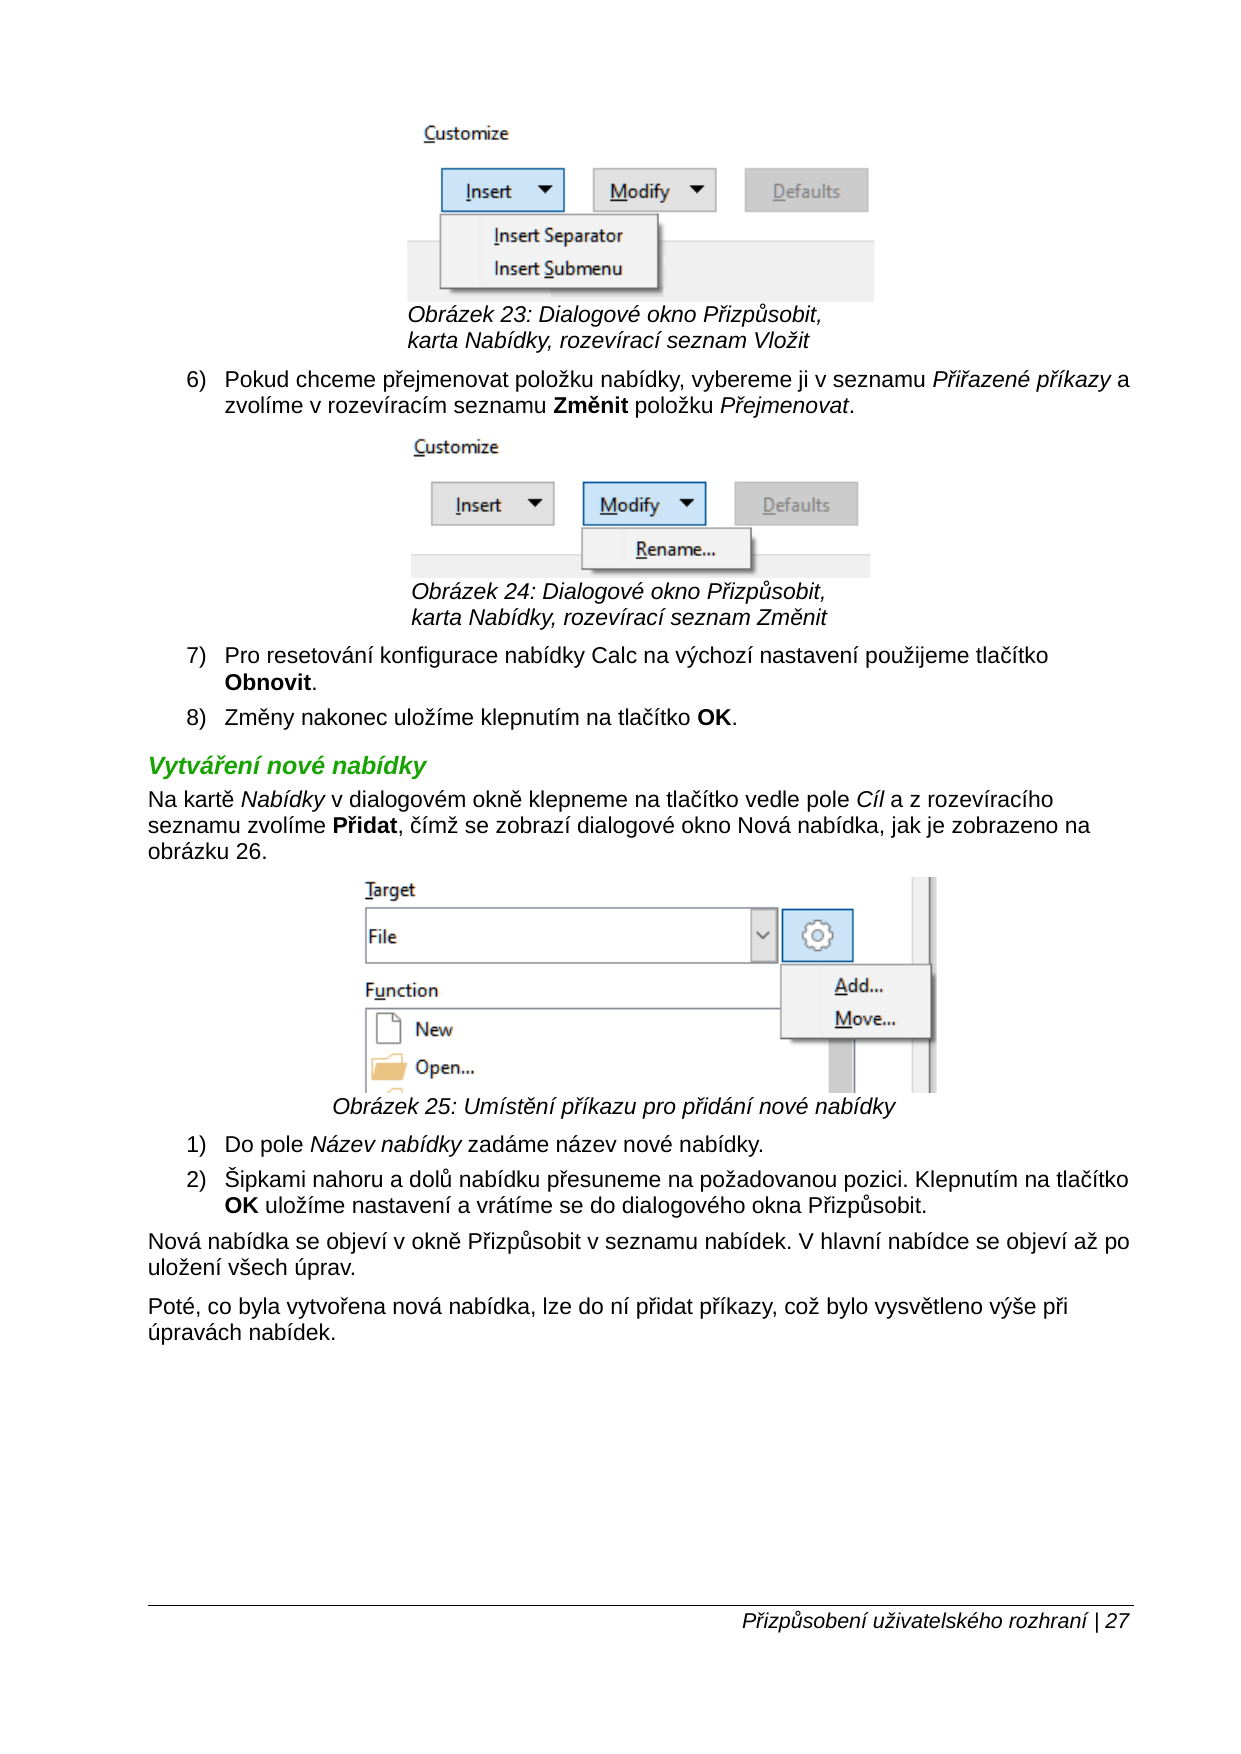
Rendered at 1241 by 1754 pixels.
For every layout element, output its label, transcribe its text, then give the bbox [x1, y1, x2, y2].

list Pro resetování konfigurace nabídky Calc na výchozí nastavení použijeme tlačítko Obnovit. [207, 642, 1134, 695]
list Změny nakonec uložíme klepnutím na tlačítko OK. [207, 704, 1134, 730]
text Obrázek 23: Dialogové okno Přizpůsobit, karta Nabídky, rozevírací seznam Vložit [407, 302, 874, 354]
picture [407, 118, 875, 302]
text Obrázek 25: Umístění příkazu pro přidání nové nabídky [332, 877, 950, 1119]
subtitle Vytváření nové nabídky [148, 751, 1134, 779]
picture [411, 430, 871, 578]
text Nová nabídka se objeví v okně Přizpůsobit v seznamu nabídek. V hlavní nabídce se objeví až po uložení všech úprav. [148, 1228, 1134, 1280]
picture [332, 877, 937, 1093]
text Obrázek 24: Dialogové okno Přizpůsobit, karta Nabídky, rozevírací seznam Změnit [411, 578, 871, 630]
text Poté, co byla vytvořena nová nabídka, lze do ní přidat příkazy, což bylo vysvětleno výše při úpravách nabídek. [148, 1293, 1134, 1346]
list Pokud chceme přejmenovat položku nabídky, vybereme ji v seznamu Přiřazené příkazy a zvolíme v rozevíracím seznamu Změnit položku Přejmenovat. [207, 366, 1134, 418]
list Do pole Název nabídky zadáme název nové nabídky. [207, 1131, 1134, 1157]
text Na kartě Nabídky v dialogovém okně klepneme na tlačítko vedle pole Cíl a z rozevíracího seznamu zvolíme Přidat, čímž se zobrazí dialogové okno Nová nabídka, jak je zobrazeno na obrázku 26. [148, 786, 1134, 864]
list Šipkami nahoru a dolů nabídku přesuneme na požadovanou pozici. Klepnutím na tlačítko OK uložíme nastavení a vrátíme se do dialogového okna Přizpůsobit. [207, 1166, 1134, 1219]
